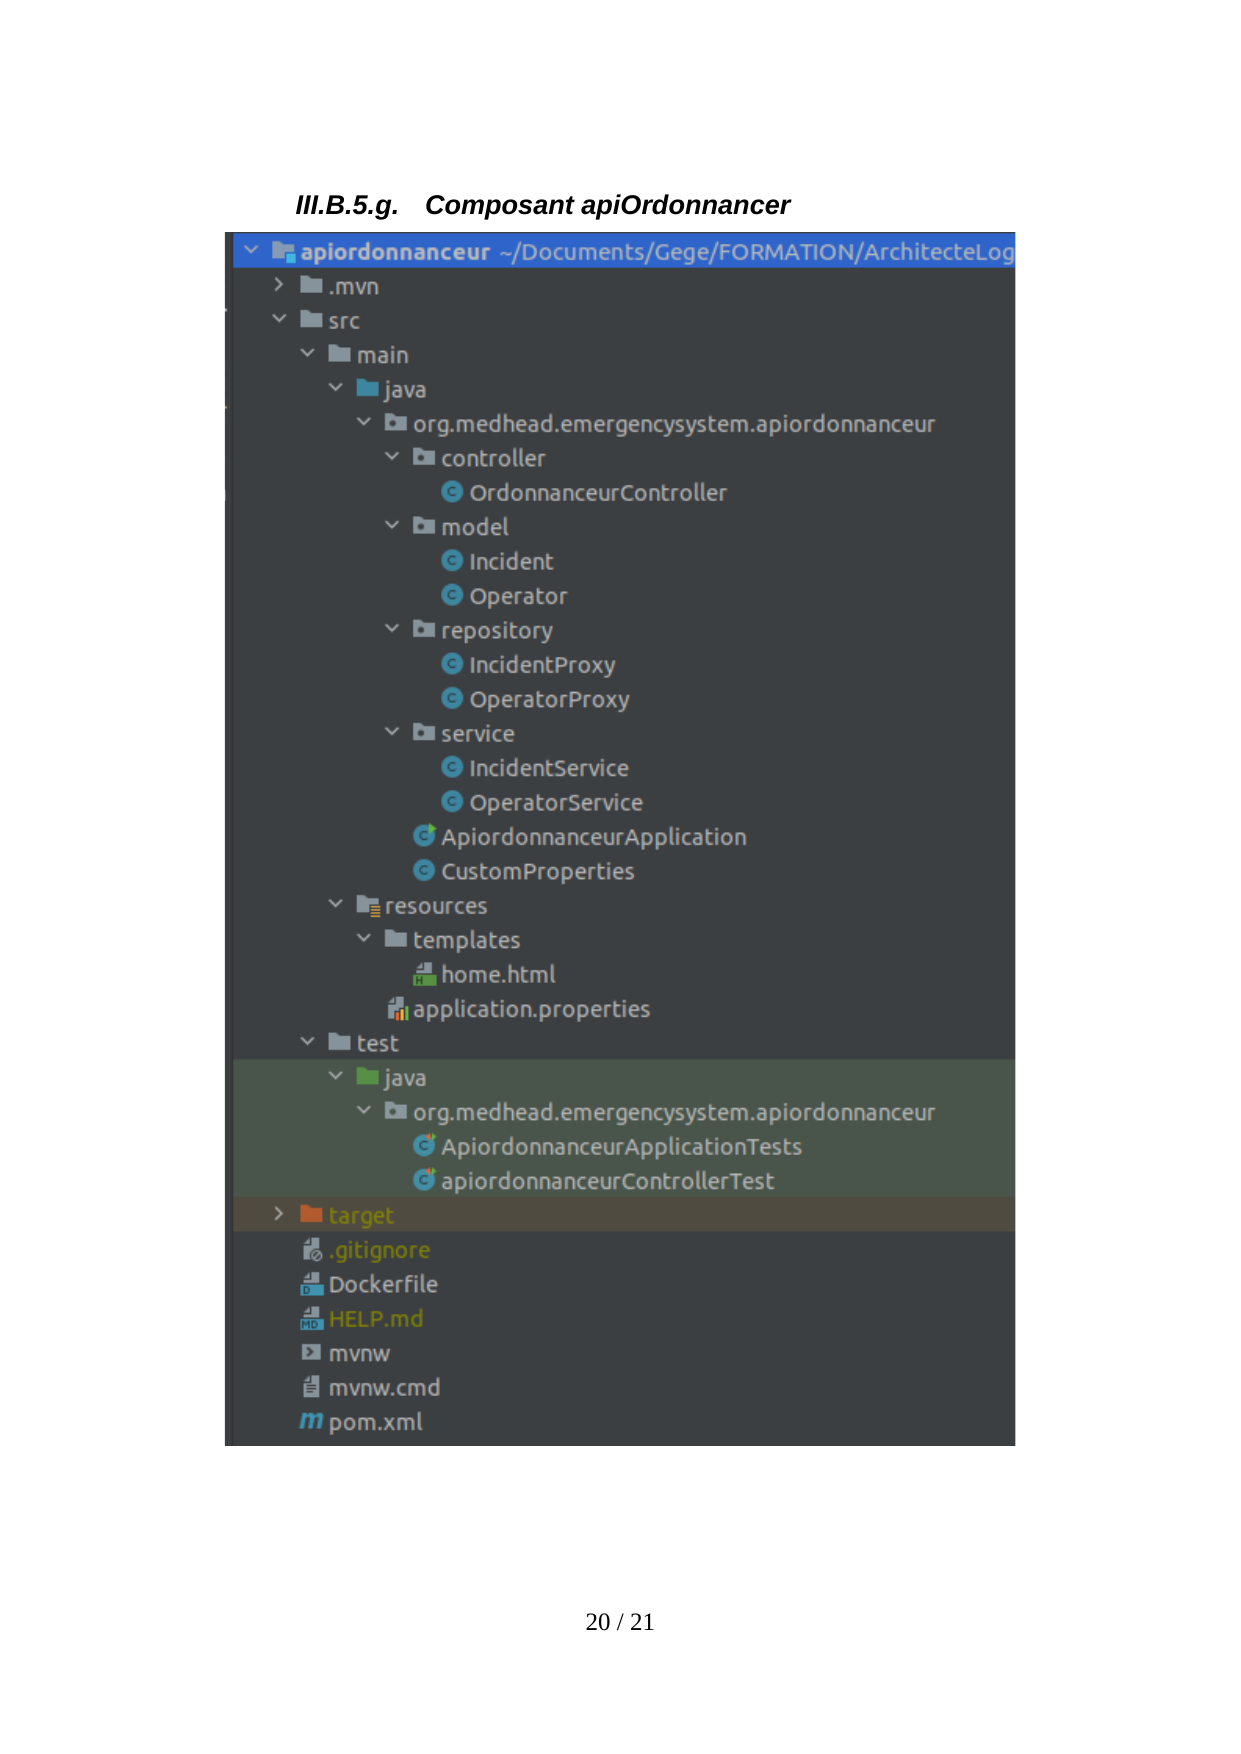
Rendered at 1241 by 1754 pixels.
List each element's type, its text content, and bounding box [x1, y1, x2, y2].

picture [224, 232, 1016, 1446]
subtitle Composant apiOrdonnancer [118, 189, 1122, 220]
